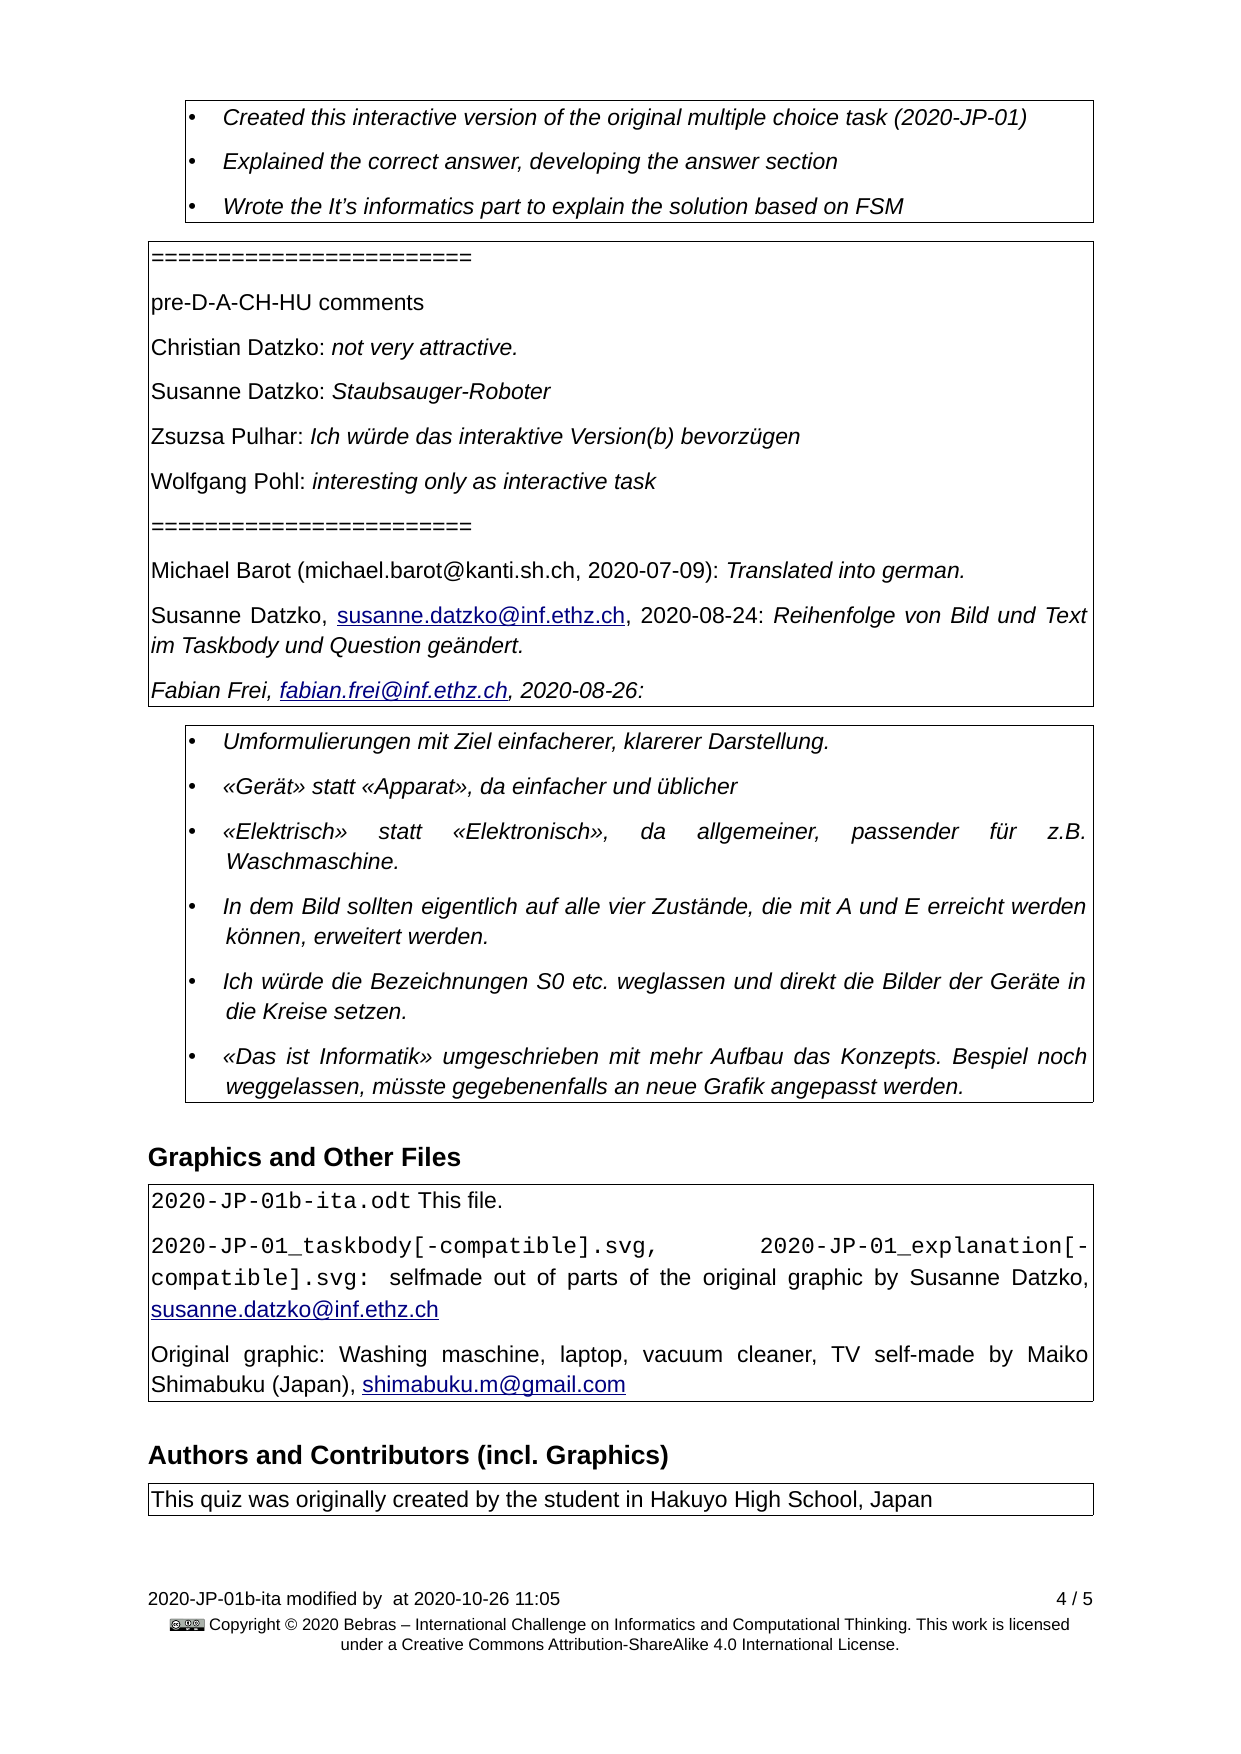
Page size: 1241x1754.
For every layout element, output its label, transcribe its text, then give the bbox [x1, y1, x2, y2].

text Susanne Datzko, susanne.datzko@inf.ethz.ch, 2020-08-24: Reihenfolge von Bild und Text im Taskbody und Question geändert. [149, 599, 1093, 659]
text pre-D-A-CH-HU comments [149, 286, 1093, 315]
text Christian Datzko: not very attractive. [149, 330, 1093, 360]
text Original graphic: Washing maschine, laptop, vacuum cleaner, TV self-made by Maiko Shimabuku (Japan), shimabuku.m@gmail.com [149, 1338, 1093, 1401]
text This quiz was originally created by the student in Hakuyo High School, Japan [149, 1484, 1093, 1515]
list «Elektrisch» statt «Elektronisch», da allgemeiner, passender für z.B. Waschmaschine. [186, 814, 1093, 874]
subtitle Graphics and Other Files [148, 1141, 1093, 1172]
list «Gerät» statt «Apparat», da einfacher und üblicher [186, 770, 1093, 799]
text Fabian Frei, fabian.frei@inf.ethz.ch, 2020-08-26: [149, 674, 1093, 706]
text Wolfgang Pohl: interesting only as interactive task [149, 465, 1093, 494]
text 2020-JP-01b-ita.odt This file. [149, 1185, 1093, 1216]
list Umformulierungen mit Ziel einfacherer, klarerer Darstellung. [186, 726, 1093, 754]
subtitle Authors and Contributors (incl. Graphics) [148, 1440, 1093, 1470]
list «Das ist Informatik» umgeschrieben mit mehr Aufbau das Konzepts. Bespiel noch weggelassen, müsste gegebenenfalls an neue Grafik angepasst werden. [186, 1039, 1093, 1102]
list Created this interactive version of the original multiple choice task (2020-JP-01) [186, 101, 1093, 130]
list In dem Bild sollten eigentlich auf alle vier Zustände, die mit A und E erreicht werden können, erweitert werden. [186, 889, 1093, 949]
list Ich würde die Bezeichnungen S0 etc. weglassen und direkt die Bilder der Geräte in die Kreise setzen. [186, 964, 1093, 1024]
text Michael Barot (michael.barot@kanti.sh.ch, 2020-07-09): Translated into german. [149, 554, 1093, 584]
text ======================== [149, 242, 1093, 270]
list Explained the correct answer, developing the answer section [186, 145, 1093, 174]
text Zsuzsa Pulhar: Ich würde das interaktive Version(b) bevorzügen [149, 420, 1093, 449]
text 2020-JP-01_taskbody[-compatible].svg, 2020-JP-01_explanation[-compatible].svg: selfmade out of parts of the original graphic by Susanne Datzko, susanne.datzko@inf.ethz.ch [149, 1231, 1093, 1323]
text ======================== [149, 509, 1093, 539]
text Susanne Datzko: Staubsauger-Roboter [149, 375, 1093, 404]
list Wrote the It’s informatics part to explain the solution based on FSM [186, 190, 1093, 222]
